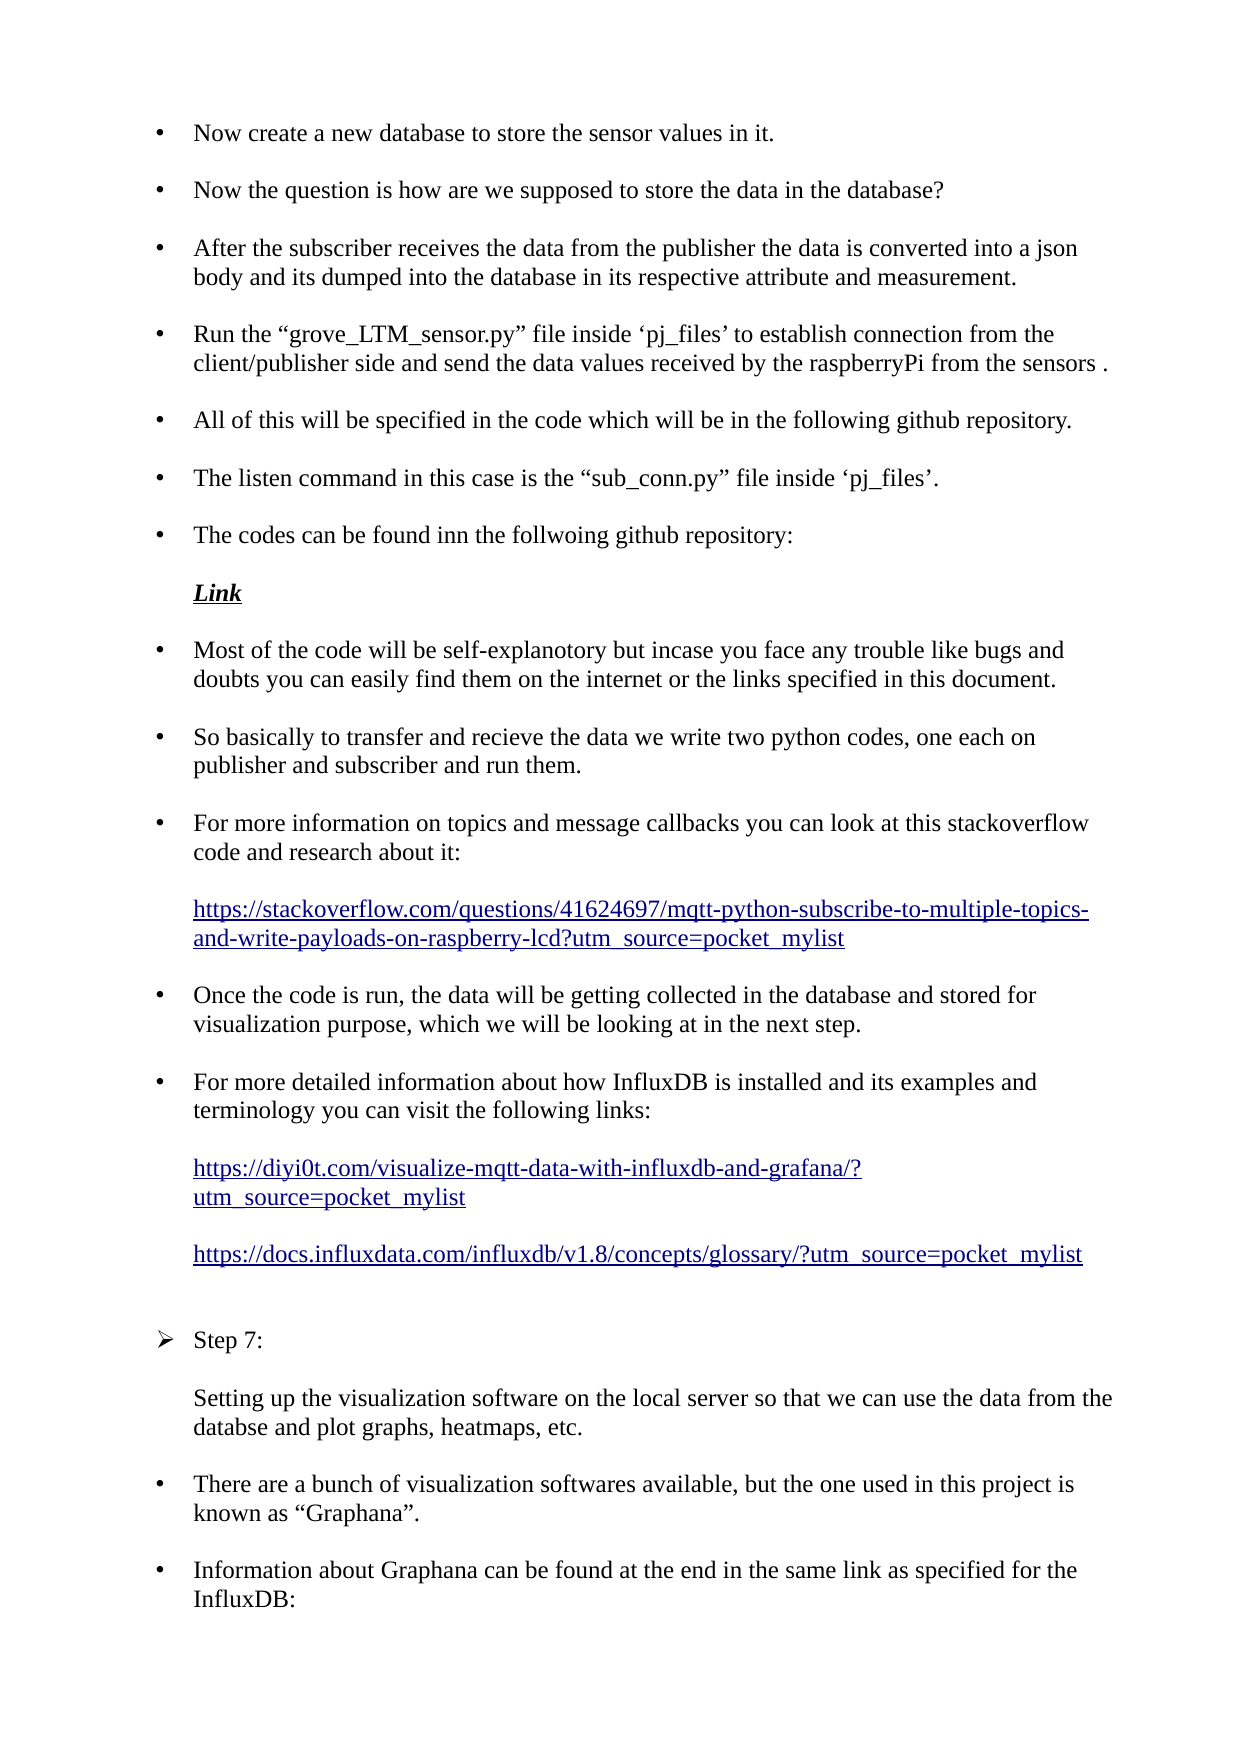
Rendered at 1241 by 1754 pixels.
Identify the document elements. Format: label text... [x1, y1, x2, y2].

list https://stackoverflow.com/questions/41624697/mqtt-python-subscribe-to-multiple-topics-and-write-payloads-on-raspberry-lcd?utm_source=pocket_mylist [156, 894, 1122, 952]
list Once the code is run, the data will be getting collected in the database and stored for visualization purpose, which we will be looking at in the next step. [156, 981, 1122, 1038]
list So basically to transfer and recieve the data we write two python codes, one each on publisher and subscriber and run them. [156, 722, 1122, 779]
list The codes can be found inn the follwoing github repository: [156, 521, 1122, 549]
list After the subscriber receives the data from the publisher the data is converted into a json body and its dumped into the database in its respective attribute and measurement. [156, 233, 1122, 291]
list Setting up the visualization software on the local server so that we can use the data from the databse and plot graphs, heatmaps, etc. [156, 1383, 1122, 1441]
list Most of the code will be self-explanotory but incase you face any trouble like bugs and doubts you can easily find them on the internet or the links specified in this document. [156, 636, 1122, 693]
list Run the “grove_LTM_sensor.py” file inside ‘pj_files’ to establish connection from the client/publisher side and send the data values received by the raspberryPi from the sensors . [156, 319, 1122, 377]
list For more information on topics and message callbacks you can look at this stackoverflow code and research about it: [156, 808, 1122, 866]
list All of this will be specified in the code which will be in the following github repository. [156, 406, 1122, 434]
list Now create a new database to store the sensor values in it. [156, 118, 1122, 147]
list For more detailed information about how InfluxDB is installed and its examples and terminology you can visit the following links: [156, 1067, 1122, 1124]
list https://docs.influxdata.com/influxdb/v1.8/concepts/glossary/?utm_source=pocket_mylist [156, 1239, 1122, 1268]
list Now the question is how are we supposed to store the data in the database? [156, 176, 1122, 204]
list Step 7: [156, 1326, 1122, 1354]
list https://diyi0t.com/visualize-mqtt-data-with-influxdb-and-grafana/?utm_source=pocket_mylist [156, 1153, 1122, 1211]
list Link [156, 578, 1122, 607]
list Information about Graphana can be found at the end in the same link as specified for the InfluxDB: [156, 1556, 1122, 1613]
list There are a bunch of visualization softwares available, but the one used in this project is known as “Graphana”. [156, 1469, 1122, 1527]
list The listen command in this case is the “sub_conn.py” file inside ‘pj_files’. [156, 463, 1122, 492]
